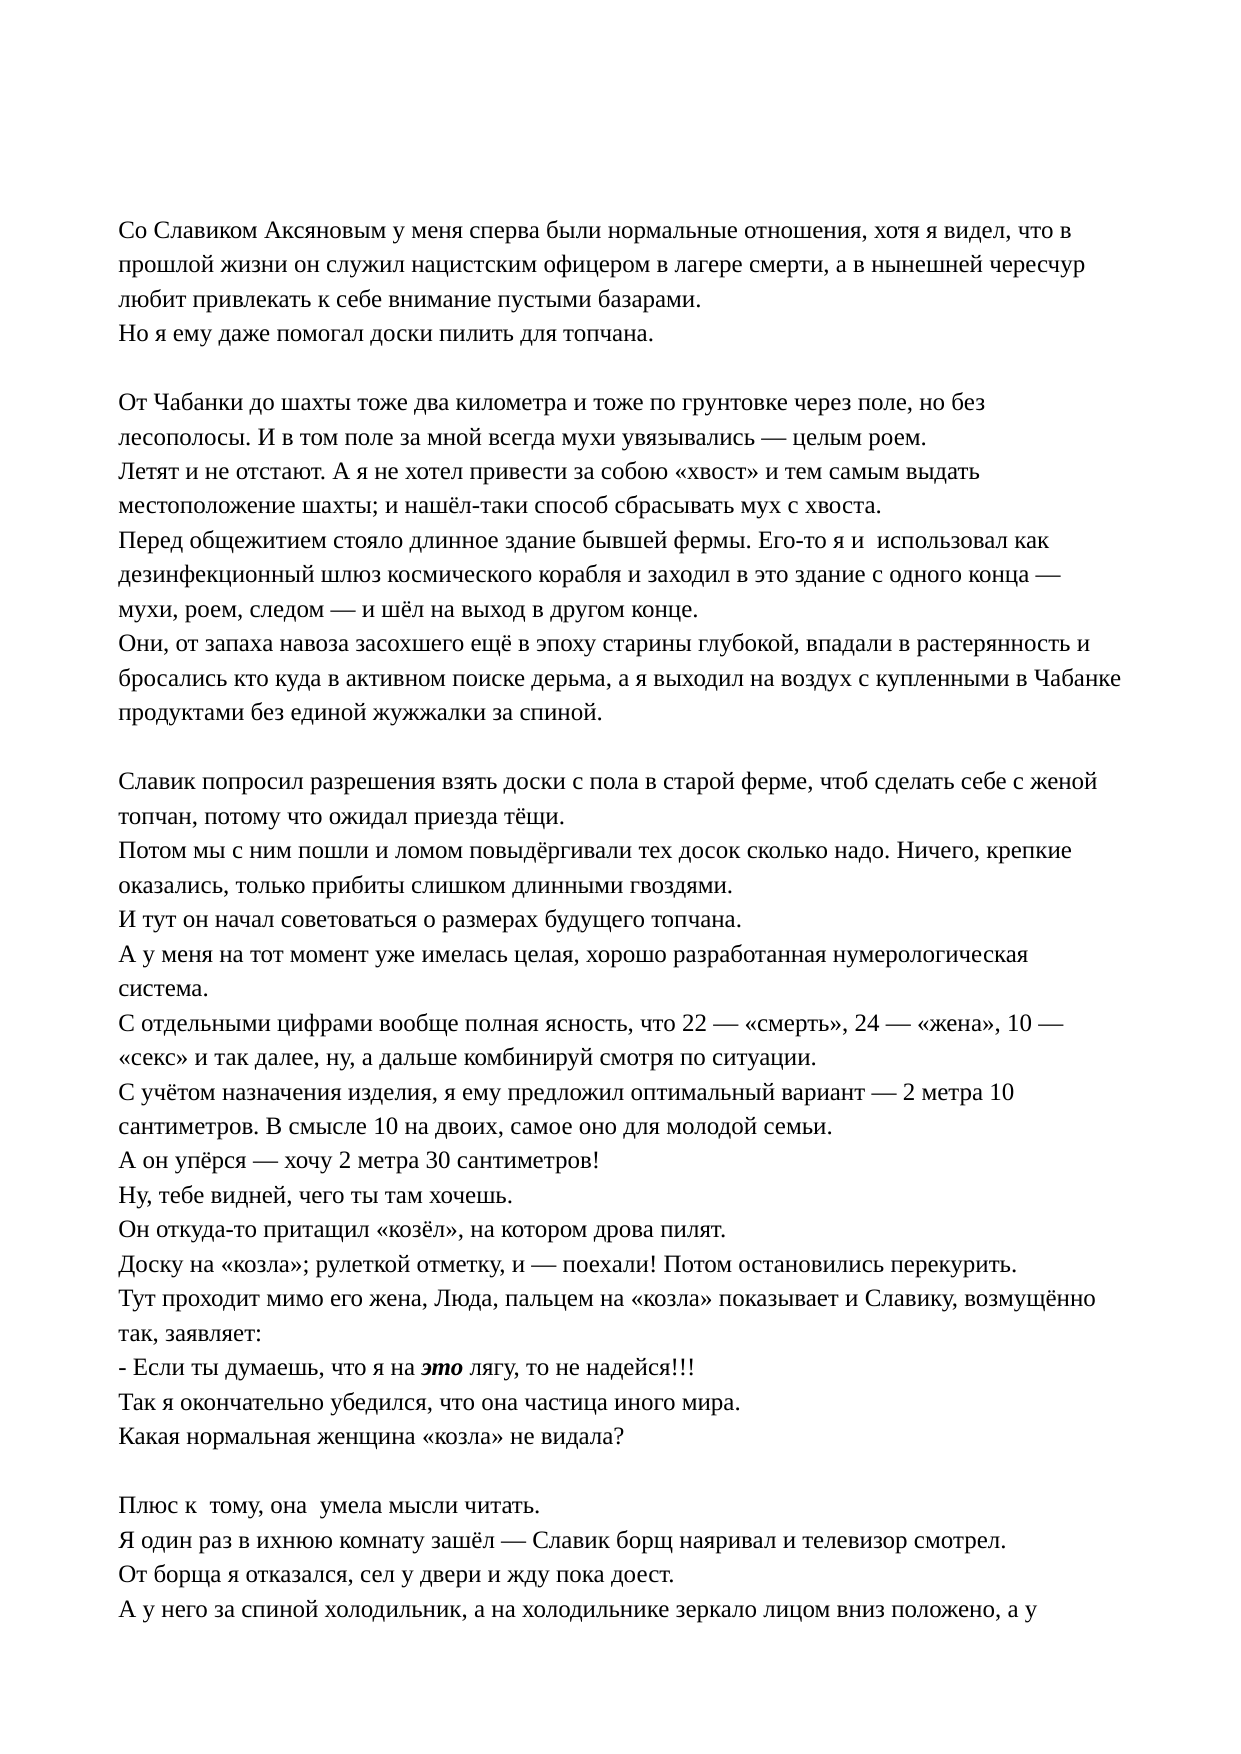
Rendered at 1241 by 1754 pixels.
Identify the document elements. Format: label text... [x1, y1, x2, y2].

text Потом мы с ним пошли и ломом повыдёргивали тех досок сколько надо. Ничего, крепкие оказались, только прибиты слишком длинными гвоздями. [118, 835, 1122, 898]
text Но я ему даже помогал доски пилить для топчана. [118, 318, 1122, 347]
text А у меня на тот момент уже имелась целая, хорошо разработанная нумерологическая система. [118, 939, 1122, 1002]
text Я один раз в ихнюю комнату зашёл — Славик борщ наяривал и телевизор смотрел. [118, 1525, 1122, 1554]
text Он откуда-то притащил «козёл», на котором дрова пилят. [118, 1214, 1122, 1243]
text От борща я отказался, сел у двери и жду пока доест. [118, 1559, 1122, 1588]
text Какая нормальная женщина «козла» не видала? [118, 1421, 1122, 1450]
text Доску на «козла»; рулеткой отметку, и — поехали! Потом остановились перекурить. [118, 1249, 1122, 1278]
text Летят и не отстают. А я не хотел привести за собою «хвост» и тем самым выдать местоположение шахты; и нашёл-таки способ сбрасывать мух с хвоста. [118, 456, 1122, 519]
text - Если ты думаешь, что я на это лягу, то не надейся!!! [118, 1352, 1122, 1381]
text Перед общежитием стояло длинное здание бывшей фермы. Его-то я и использовал как дезинфекционный шлюз космического корабля и заходил в это здание с одного конца — мухи, роем, следом — и шёл на выход в другом конце. [118, 525, 1122, 623]
text Ну, тебе видней, чего ты там хочешь. [118, 1180, 1122, 1209]
text Плюс к тому, она умела мысли читать. [118, 1490, 1122, 1519]
text Со Славиком Аксяновым у меня сперва были нормальные отношения, хотя я видел, что в прошлой жизни он служил нацистским офицером в лагере смерти, а в нынешней чересчур любит привлекать к себе внимание пустыми базарами. [118, 215, 1122, 312]
text Тут проходит мимо его жена, Люда, пальцем на «козла» показывает и Славику, возмущённо так, заявляет: [118, 1283, 1122, 1347]
text А он упёрся — хочу 2 метра 30 сантиметров! [118, 1146, 1122, 1174]
text С учётом назначения изделия, я ему предложил оптимальный вариант — 2 метра 10 сантиметров. В смысле 10 на двоих, самое оно для молодой семьи. [118, 1077, 1122, 1140]
text С отдельными цифрами вообще полная ясность, что 22 — «смерть», 24 — «жена», 10 — «секс» и так далее, ну, а дальше комбинируй смотря по ситуации. [118, 1008, 1122, 1071]
text Так я окончательно убедился, что она частица иного мира. [118, 1387, 1122, 1416]
text Славик попросил разрешения взять доски с пола в старой ферме, чтоб сделать себе с женой топчан, потому что ожидал приезда тёщи. [118, 766, 1122, 829]
text От Чабанки до шахты тоже два километра и тоже по грунтовке через поле, но без лесополосы. И в том поле за мной всегда мухи увязывались — целым роем. [118, 387, 1122, 450]
text Они, от запаха навоза засохшего ещё в эпоху старины глубокой, впадали в растерянность и бросались кто куда в активном поиске дерьма, а я выходил на воздух с купленными в Чабанке продуктами без единой жужжалки за спиной. [118, 628, 1122, 726]
text И тут он начал советоваться о размерах будущего топчана. [118, 904, 1122, 933]
text А у него за спиной холодильник, а на холодильнике зеркало лицом вниз положено, а у [118, 1594, 1122, 1623]
